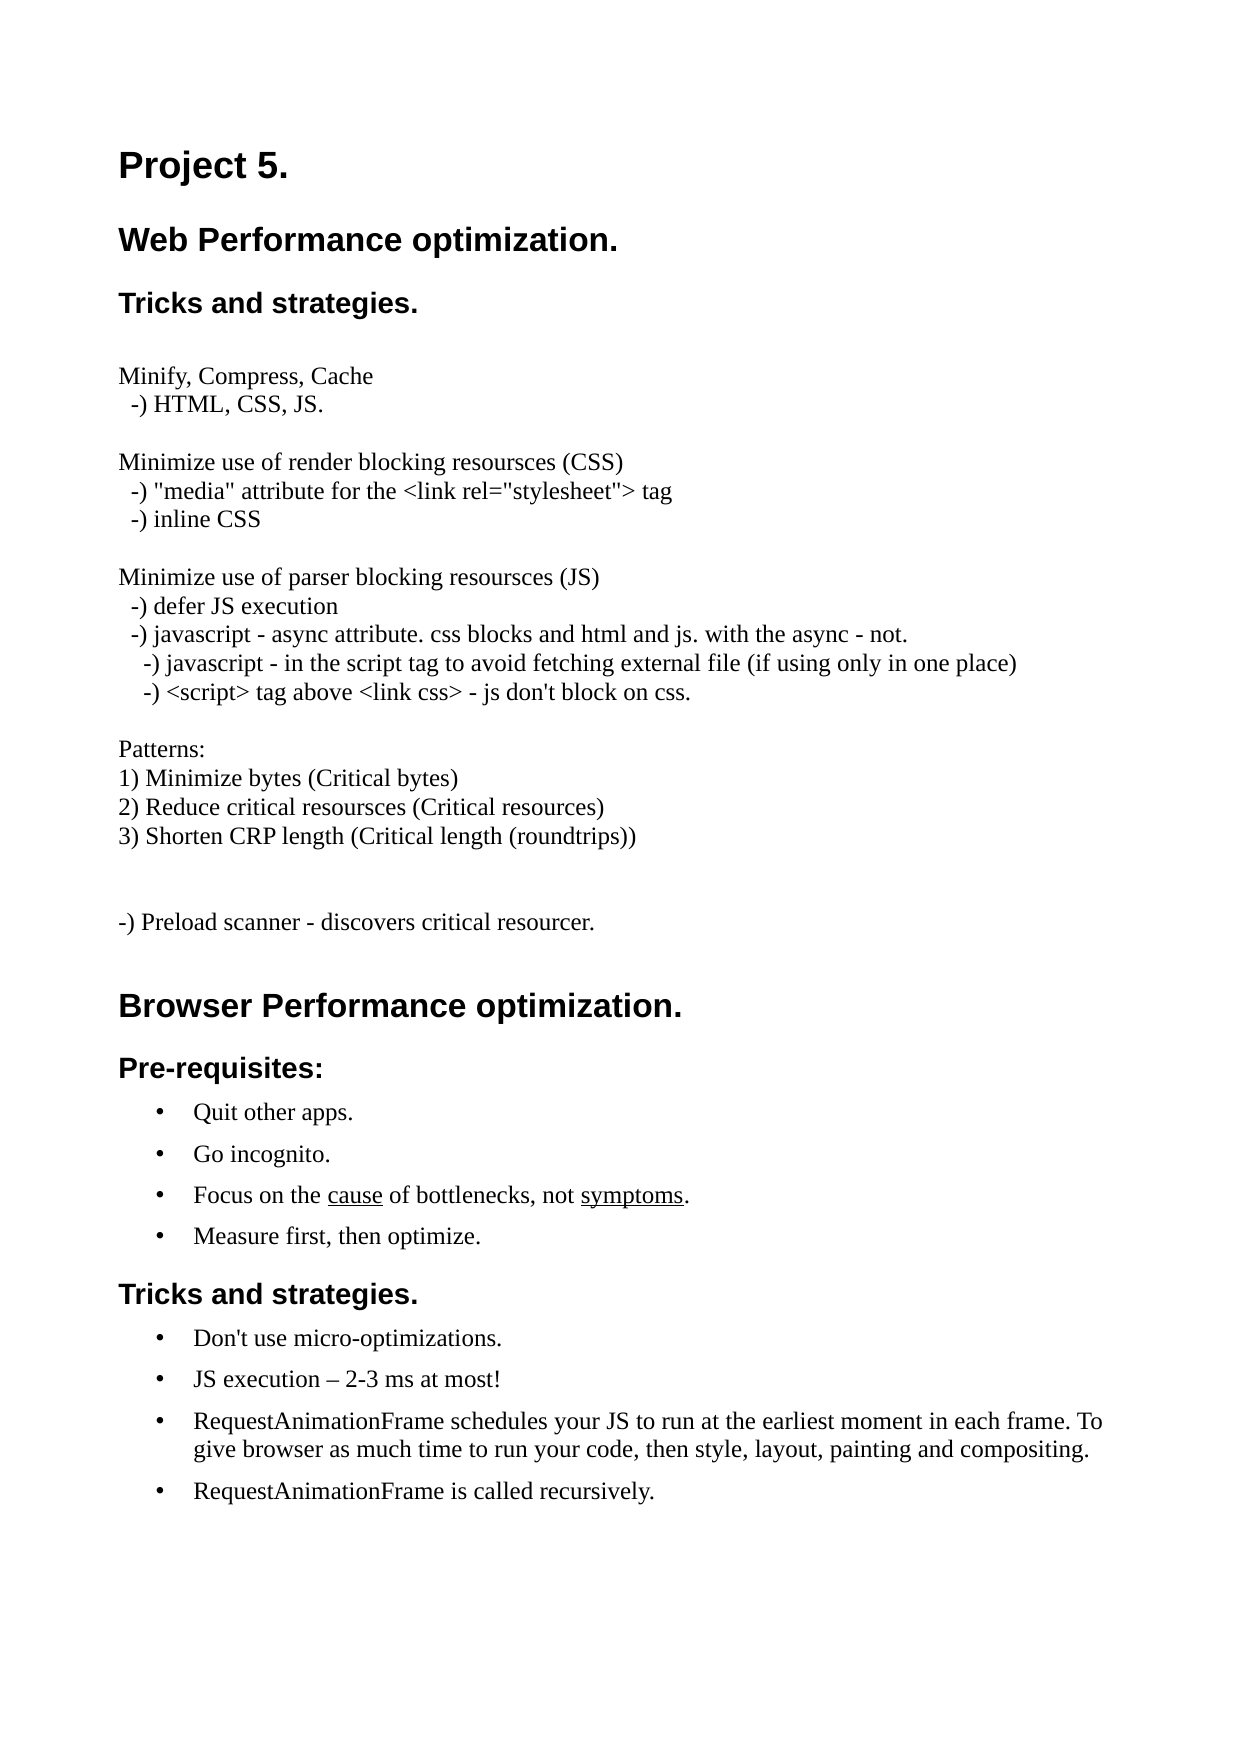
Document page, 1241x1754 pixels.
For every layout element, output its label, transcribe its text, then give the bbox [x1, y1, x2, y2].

text -) javascript - async attribute. css blocks and html and js. with the async - not. [118, 619, 1122, 648]
text -) Preload scanner - discovers critical resourcer. [118, 907, 1122, 936]
text Patterns: [118, 734, 1122, 763]
list Quit other apps. [156, 1097, 1122, 1126]
list Focus on the cause of bottlenecks, not symptoms. [156, 1180, 1122, 1209]
list Measure first, then optimize. [156, 1221, 1122, 1250]
subtitle Browser Performance optimization. [118, 985, 1122, 1024]
subtitle Tricks and strategies. [118, 286, 1122, 319]
text -) "media" attribute for the <link rel="stylesheet"> tag [118, 476, 1122, 504]
subtitle Tricks and strategies. [118, 1277, 1122, 1311]
list JS execution – 2-3 ms at most! [156, 1364, 1122, 1393]
list Don't use micro-optimizations. [156, 1323, 1122, 1352]
text Minify, Compress, Cache [118, 361, 1122, 389]
text Minimize use of render blocking resoursces (CSS) [118, 447, 1122, 476]
list RequestAnimationFrame schedules your JS to run at the earliest moment in each frame. To give browser as much time to run your code, then style, layout, painting and compositing. [156, 1406, 1122, 1463]
subtitle Pre-requisites: [118, 1051, 1122, 1085]
text -) defer JS execution [118, 591, 1122, 619]
text -) javascript - in the script tag to avoid fetching external file (if using only in one place) [118, 648, 1122, 677]
text -) HTML, CSS, JS. [118, 389, 1122, 418]
subtitle Project 5. [118, 143, 1122, 187]
text Minimize use of parser blocking resoursces (JS) [118, 562, 1122, 591]
subtitle Web Performance optimization. [118, 220, 1122, 259]
text 3) Shorten CRP length (Critical length (roundtrips)) [118, 821, 1122, 849]
list RequestAnimationFrame is called recursively. [156, 1476, 1122, 1504]
text 1) Minimize bytes (Critical bytes) [118, 763, 1122, 792]
text -) <script> tag above <link css> - js don't block on css. [118, 677, 1122, 706]
text 2) Reduce critical resoursces (Critical resources) [118, 792, 1122, 821]
text -) inline CSS [118, 504, 1122, 533]
list Go incognito. [156, 1139, 1122, 1167]
